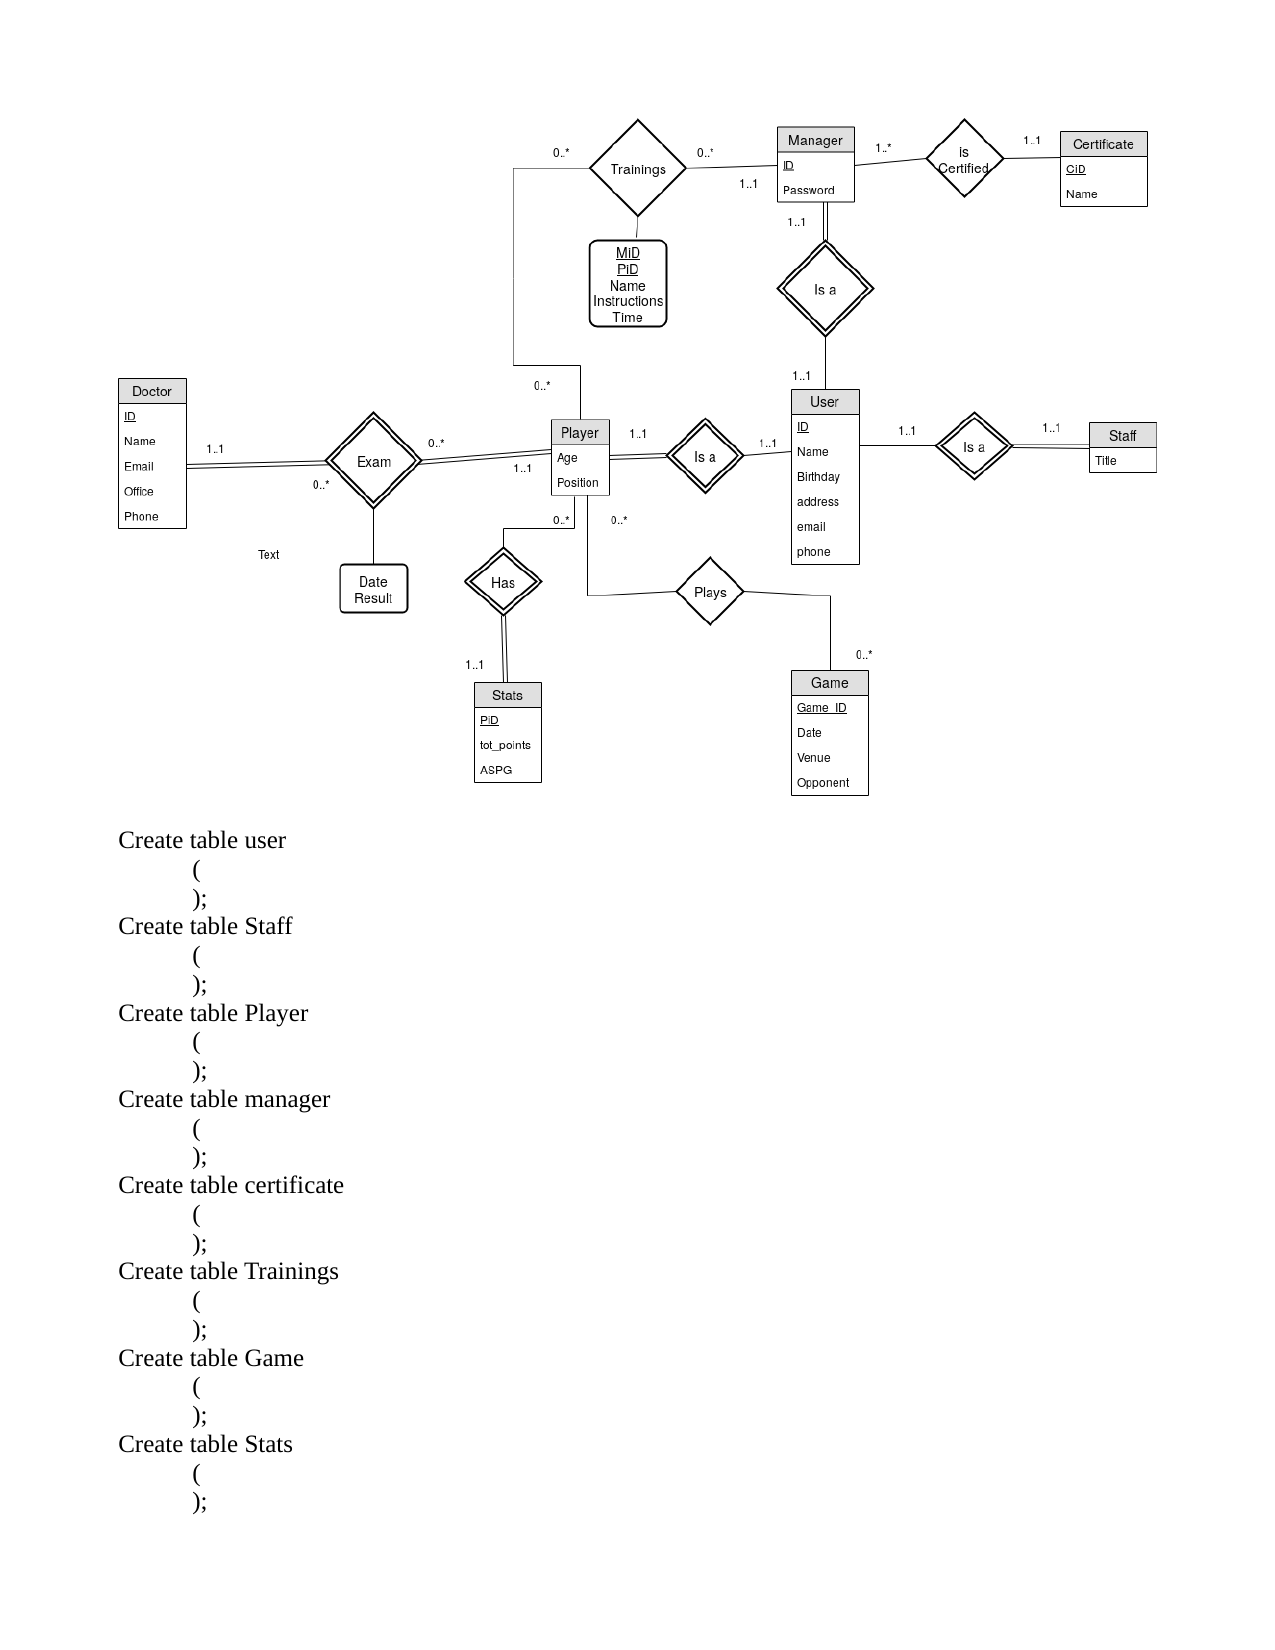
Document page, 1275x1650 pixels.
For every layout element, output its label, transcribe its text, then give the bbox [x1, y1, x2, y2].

text ); [118, 1486, 1157, 1515]
picture [118, 118, 1157, 797]
text ); [118, 969, 1157, 998]
text Create table Game [118, 1343, 1157, 1371]
text ( [118, 854, 1157, 883]
text ); [118, 883, 1157, 911]
text ( [118, 1285, 1157, 1314]
text ); [118, 1314, 1157, 1343]
text ); [118, 1055, 1157, 1084]
text Create table Trainings [118, 1256, 1157, 1285]
text Create table Stats [118, 1429, 1157, 1458]
text Create table Player [118, 998, 1157, 1026]
text ); [118, 1141, 1157, 1170]
text ); [118, 1228, 1157, 1256]
text Create table certificate [118, 1170, 1157, 1199]
text ( [118, 1199, 1157, 1228]
text Create table manager [118, 1084, 1157, 1113]
text ( [118, 1458, 1157, 1486]
text ( [118, 1371, 1157, 1400]
text ); [118, 1400, 1157, 1429]
text Create table user [118, 825, 1157, 854]
text Create table Staff [118, 911, 1157, 940]
text ( [118, 1113, 1157, 1141]
text ( [118, 940, 1157, 969]
text ( [118, 1026, 1157, 1055]
